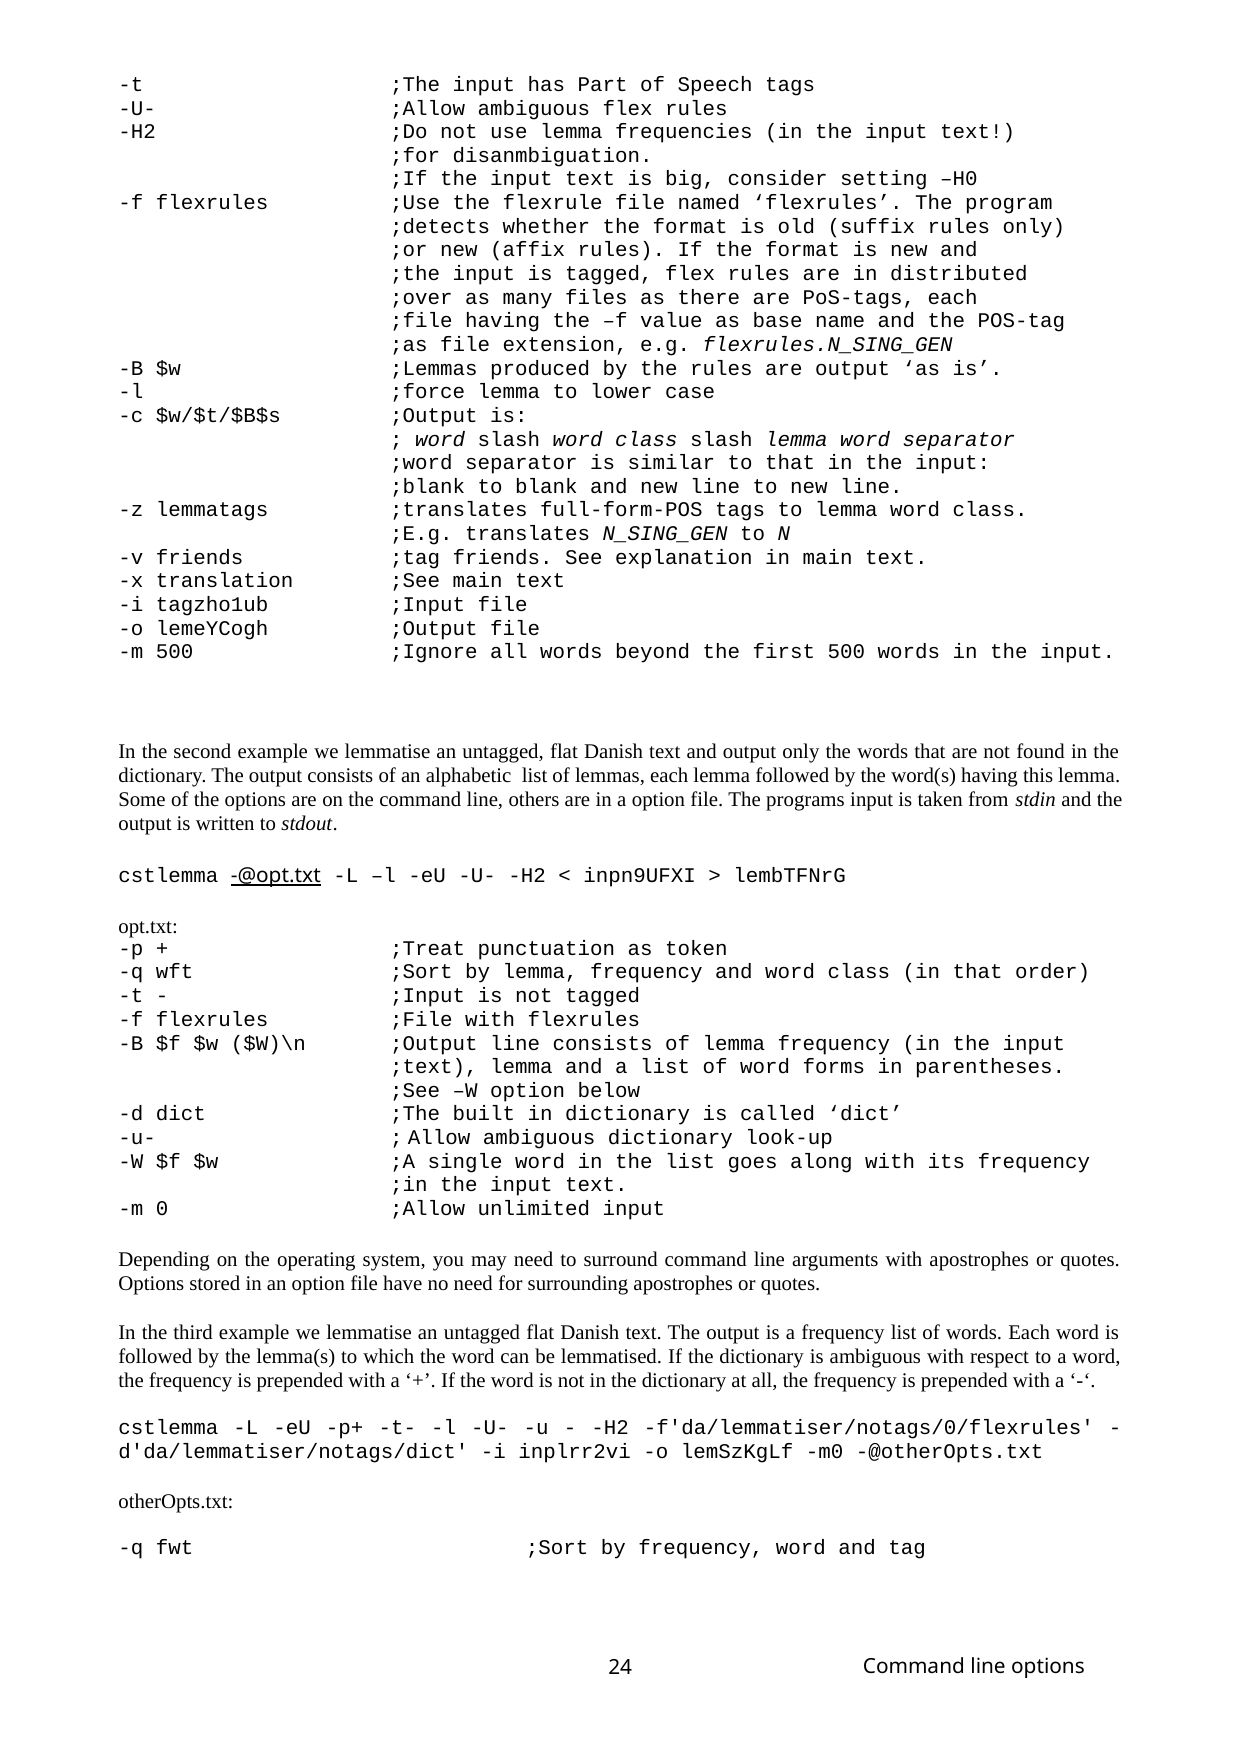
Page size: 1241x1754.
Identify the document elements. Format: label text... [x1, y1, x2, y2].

text -q wft ;Sort by lemma, frequency and word class (in that order) [118, 962, 1122, 985]
text ;See –W option below [254, 1080, 1122, 1103]
text -i tagzho1ub ;Input file [118, 594, 1122, 618]
text -m 500 ;Ignore all words beyond the first 500 words in the input. [118, 641, 1122, 665]
text opt.txt: [118, 914, 1122, 938]
text ;the input is tagged, flex rules are in distributed [254, 263, 1122, 287]
text ;for disanmbiguation. [254, 145, 1122, 168]
text Depending on the operating system, you may need to surround command line arguments with apostrophes or quotes. Options stored in an option file have no need for surrounding apostrophes or quotes. [118, 1247, 1122, 1295]
text In the second example we lemmatise an untagged, flat Danish text and output only the words that are not found in the dictionary. The output consists of an alphabetic list of lemmas, each lemma followed by the word(s) having this lemma. Some of the options are on the command line, others are in a option file. The programs input is taken from stdin and the output is written to stdout. [118, 739, 1122, 835]
text -u- ; Allow ambiguous dictionary look-up [118, 1127, 1122, 1151]
text cstlemma -@opt.txt -L –l -eU -U- -H2 < inpn9UFXI > lembTFNrG [118, 860, 1122, 889]
text ;over as many files as there are PoS-tags, each [254, 287, 1122, 310]
text -H2 ;Do not use lemma frequencies (in the input text!) [118, 121, 1122, 145]
text cstlemma -L -eU -p+ -t- -l -U- -u - -H2 -f'da/lemmatiser/notags/0/flexrules' -d'da/lemmatiser/notags/dict' -i inplrr2vi -o lemSzKgLf -m0 -@otherOpts.txt [118, 1417, 1122, 1464]
text ;text), lemma and a list of word forms in parentheses. [254, 1056, 1122, 1080]
text -f flexrules ;Use the flexrule file named ‘flexrules’. The program [118, 192, 1122, 216]
text -v friends ;tag friends. See explanation in main text. [118, 547, 1122, 570]
text -p + ;Treat punctuation as token [118, 938, 1122, 962]
text -f flexrules ;File with flexrules [118, 1009, 1122, 1032]
text -m 0 ;Allow unlimited input [118, 1198, 1122, 1222]
text ;in the input text. [254, 1174, 1122, 1198]
text ;or new (affix rules). If the format is new and [118, 239, 1122, 263]
text -t ;The input has Part of Speech tags [118, 74, 1122, 97]
text ; word slash word class slash lemma word separator ;word separator is similar to that in the input: [254, 428, 1122, 476]
text -l ;force lemma to lower case [118, 381, 1122, 405]
text ;as file extension, e.g. flexrules.N_SING_GEN [390, 334, 1122, 358]
text -z lemmatags ;translates full-form-POS tags to lemma word class. [118, 499, 1122, 523]
text -U- ;Allow ambiguous flex rules [118, 97, 1122, 121]
text -c $w/$t/$B$s ;Output is: [118, 405, 1122, 428]
text -q fwt ;Sort by frequency, word and tag [118, 1537, 1122, 1561]
text -o lemeYCogh ;Output file [118, 618, 1122, 641]
text ;detects whether the format is old (suffix rules only) [118, 216, 1122, 239]
text -W $f $w ;A single word in the list goes along with its frequency [118, 1151, 1122, 1174]
text ;If the input text is big, consider setting –H0 [254, 168, 1122, 192]
text ;E.g. translates N_SING_GEN to N [118, 523, 1122, 547]
text ;blank to blank and new line to new line. [254, 476, 1122, 499]
text In the third example we lemmatise an untagged flat Danish text. The output is a frequency list of words. Each word is followed by the lemma(s) to which the word can be lemmatised. If the dictionary is ambiguous with respect to a word, the frequency is prepended with a ‘+’. If the word is not in the dictionary at all, the frequency is prepended with a ‘-‘. [118, 1320, 1122, 1392]
text -t - ;Input is not tagged [118, 985, 1122, 1009]
text ;file having the –f value as base name and the POS-tag [254, 310, 1122, 334]
text -x translation ;See main text [118, 570, 1122, 594]
text -B $w ;Lemmas produced by the rules are output ‘as is’. [118, 358, 1122, 381]
text -d dict ;The built in dictionary is called ‘dict’ [118, 1103, 1122, 1127]
text -B $f $w ($W)\n ;Output line consists of lemma frequency (in the input [118, 1032, 1122, 1056]
text otherOpts.txt: [118, 1489, 1122, 1513]
